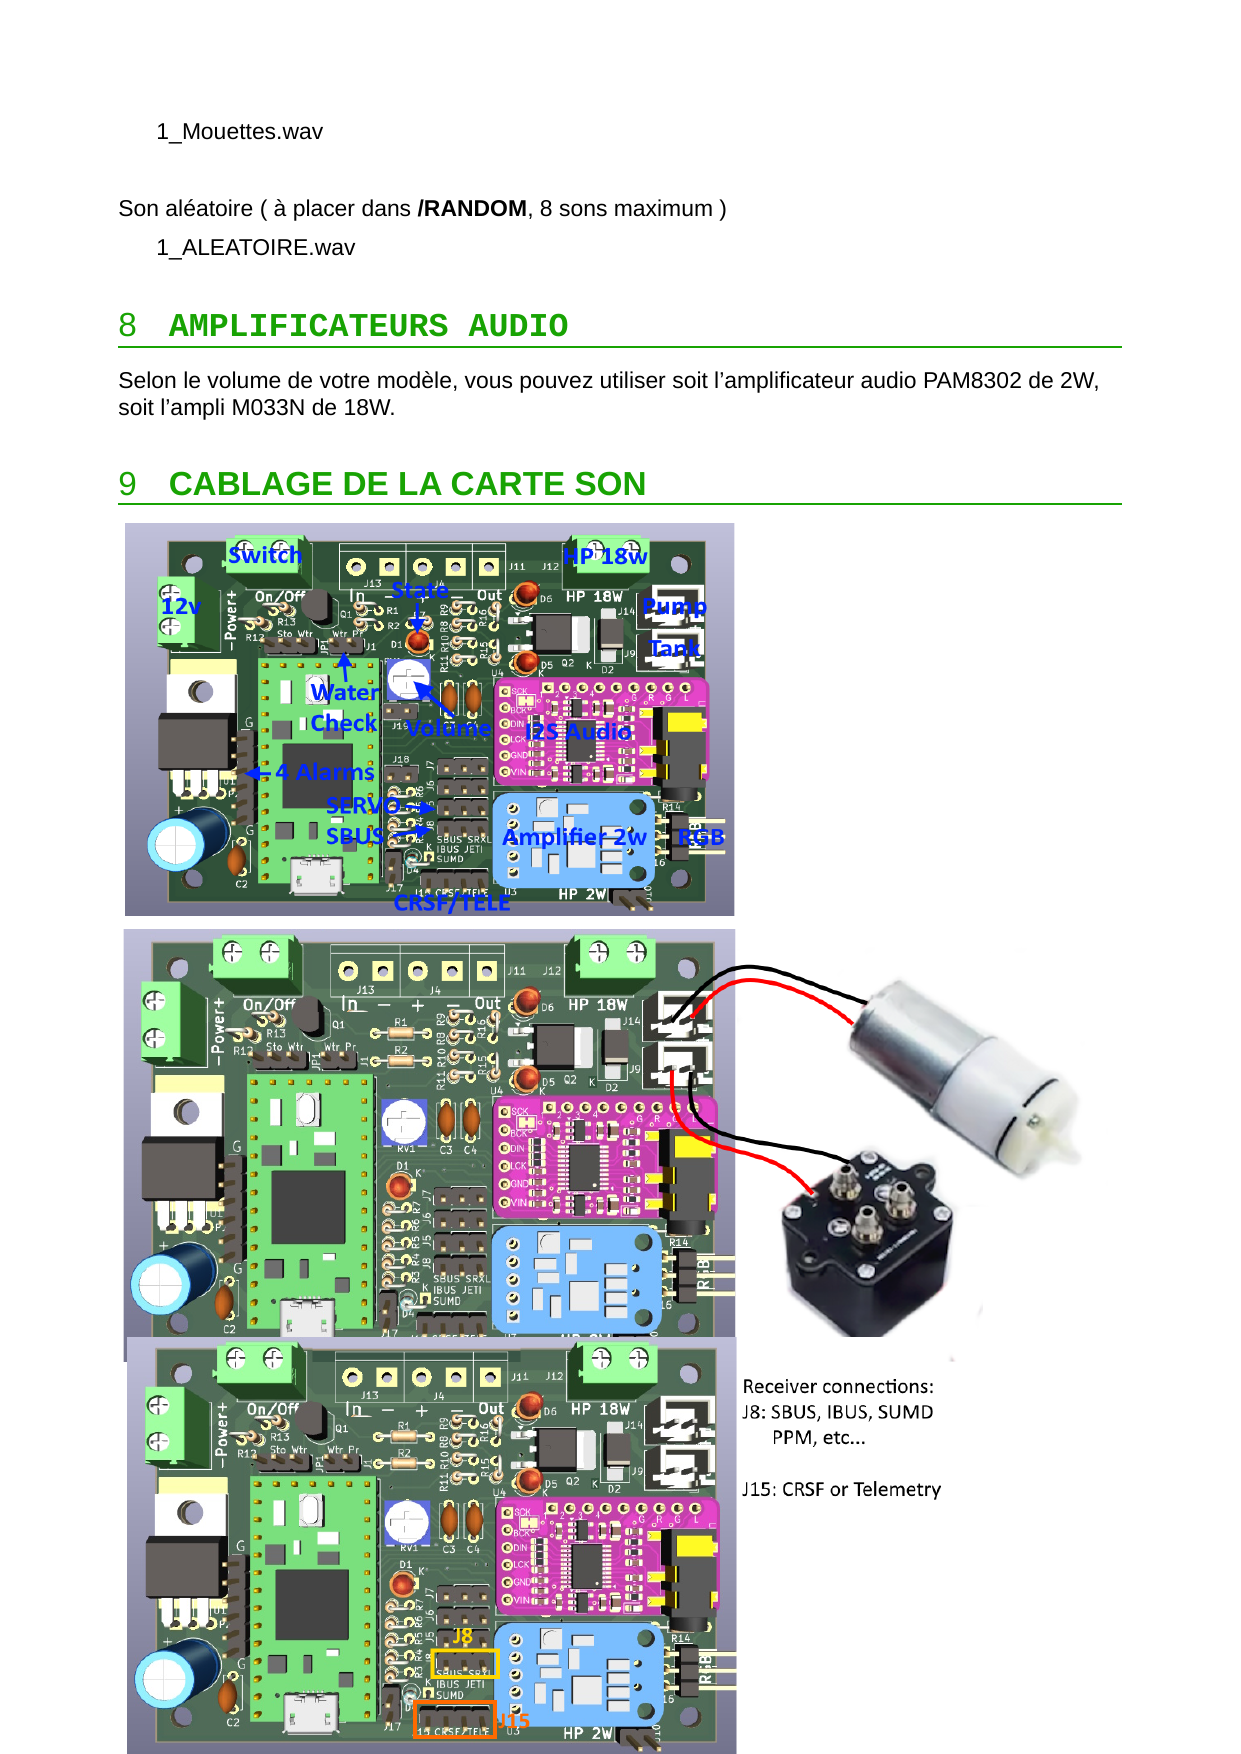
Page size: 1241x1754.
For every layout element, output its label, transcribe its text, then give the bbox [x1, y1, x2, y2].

picture [125, 523, 735, 916]
text Son aléatoire ( à placer dans /RANDOM, 8 sons maximum ) [118, 195, 1122, 222]
picture [123, 929, 1109, 1754]
subtitle AMPLIFICATEURS AUDIO [118, 305, 1122, 346]
text 1_Mouettes.wav [118, 118, 1122, 144]
text 1_ALEATOIRE.wav [118, 234, 1122, 261]
subtitle CABLAGE DE LA CARTE SON [118, 464, 1122, 503]
text Selon le volume de votre modèle, vous pouvez utiliser soit l’amplificateur audio PAM8302 de 2W, soit l’ampli M033N de 18W. [118, 367, 1122, 420]
